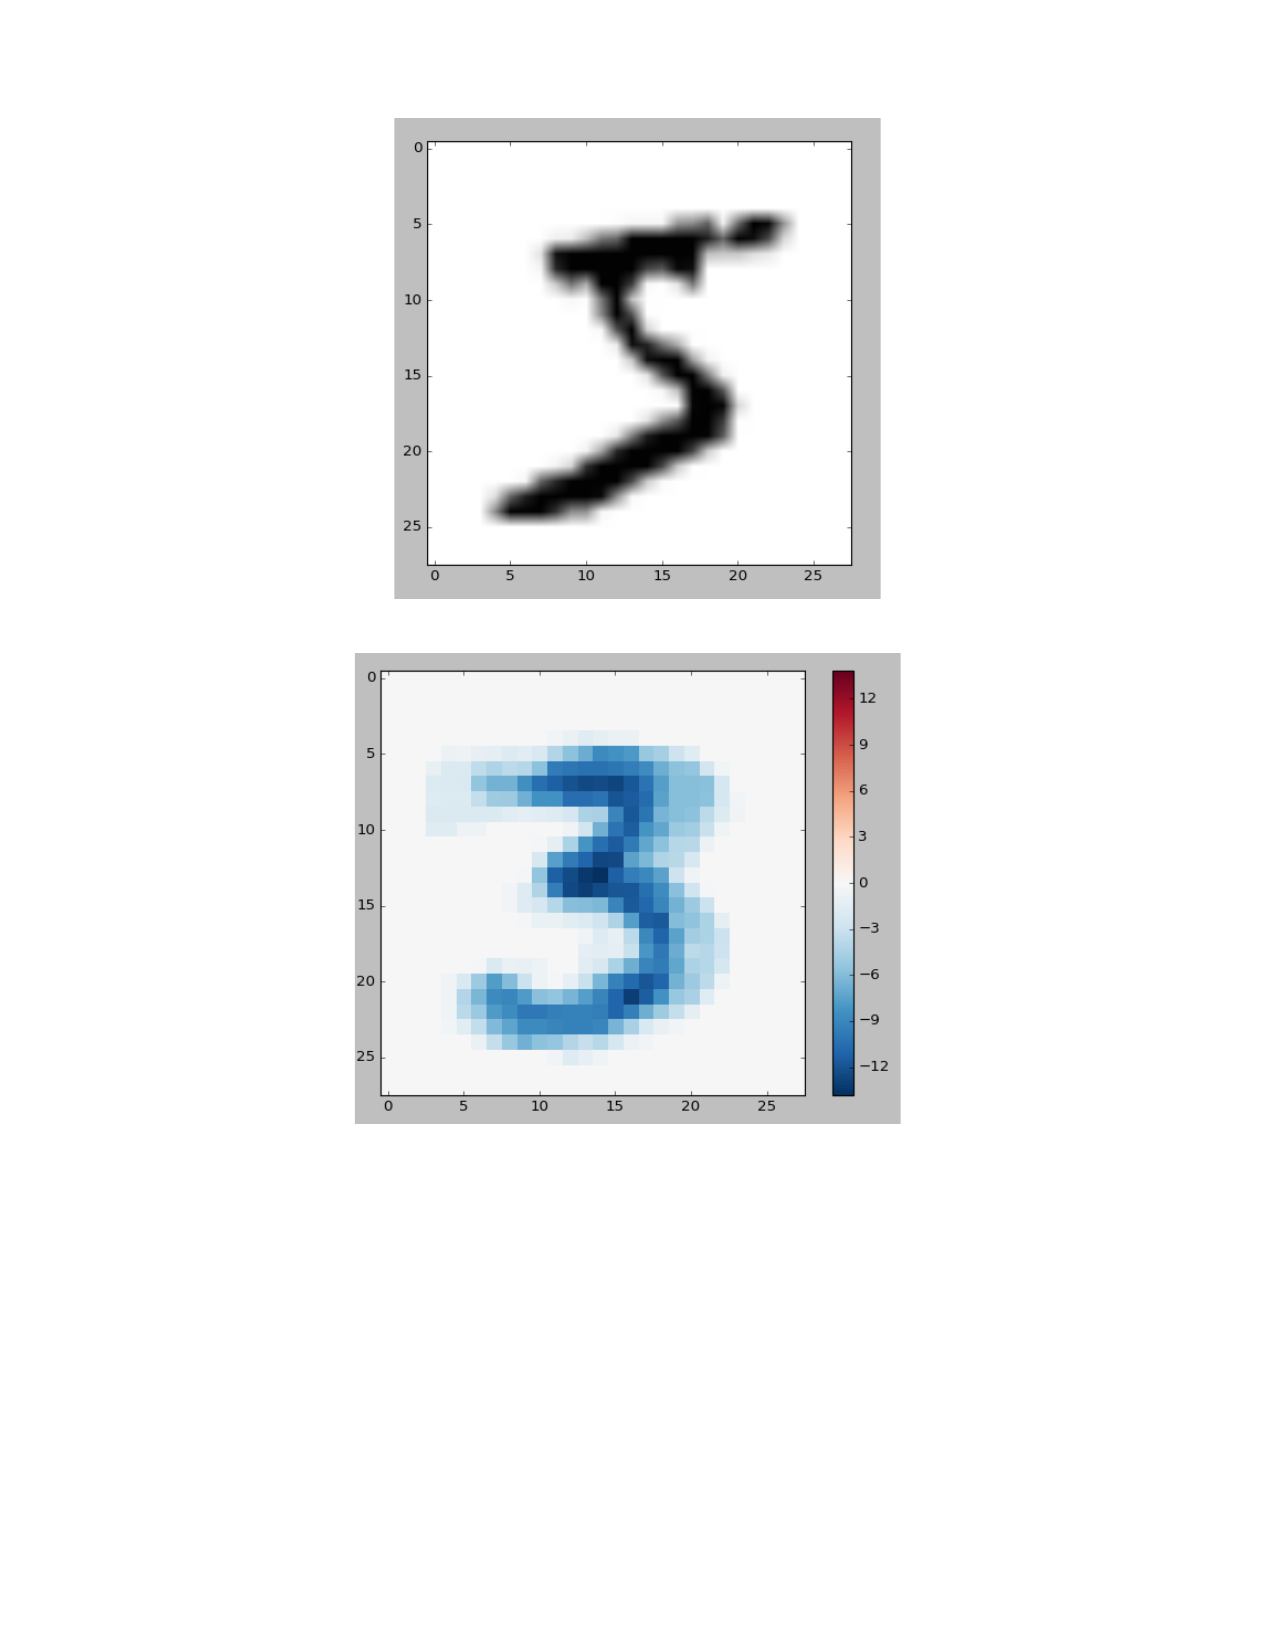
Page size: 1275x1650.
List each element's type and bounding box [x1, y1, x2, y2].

picture [394, 118, 881, 599]
picture [354, 653, 901, 1124]
